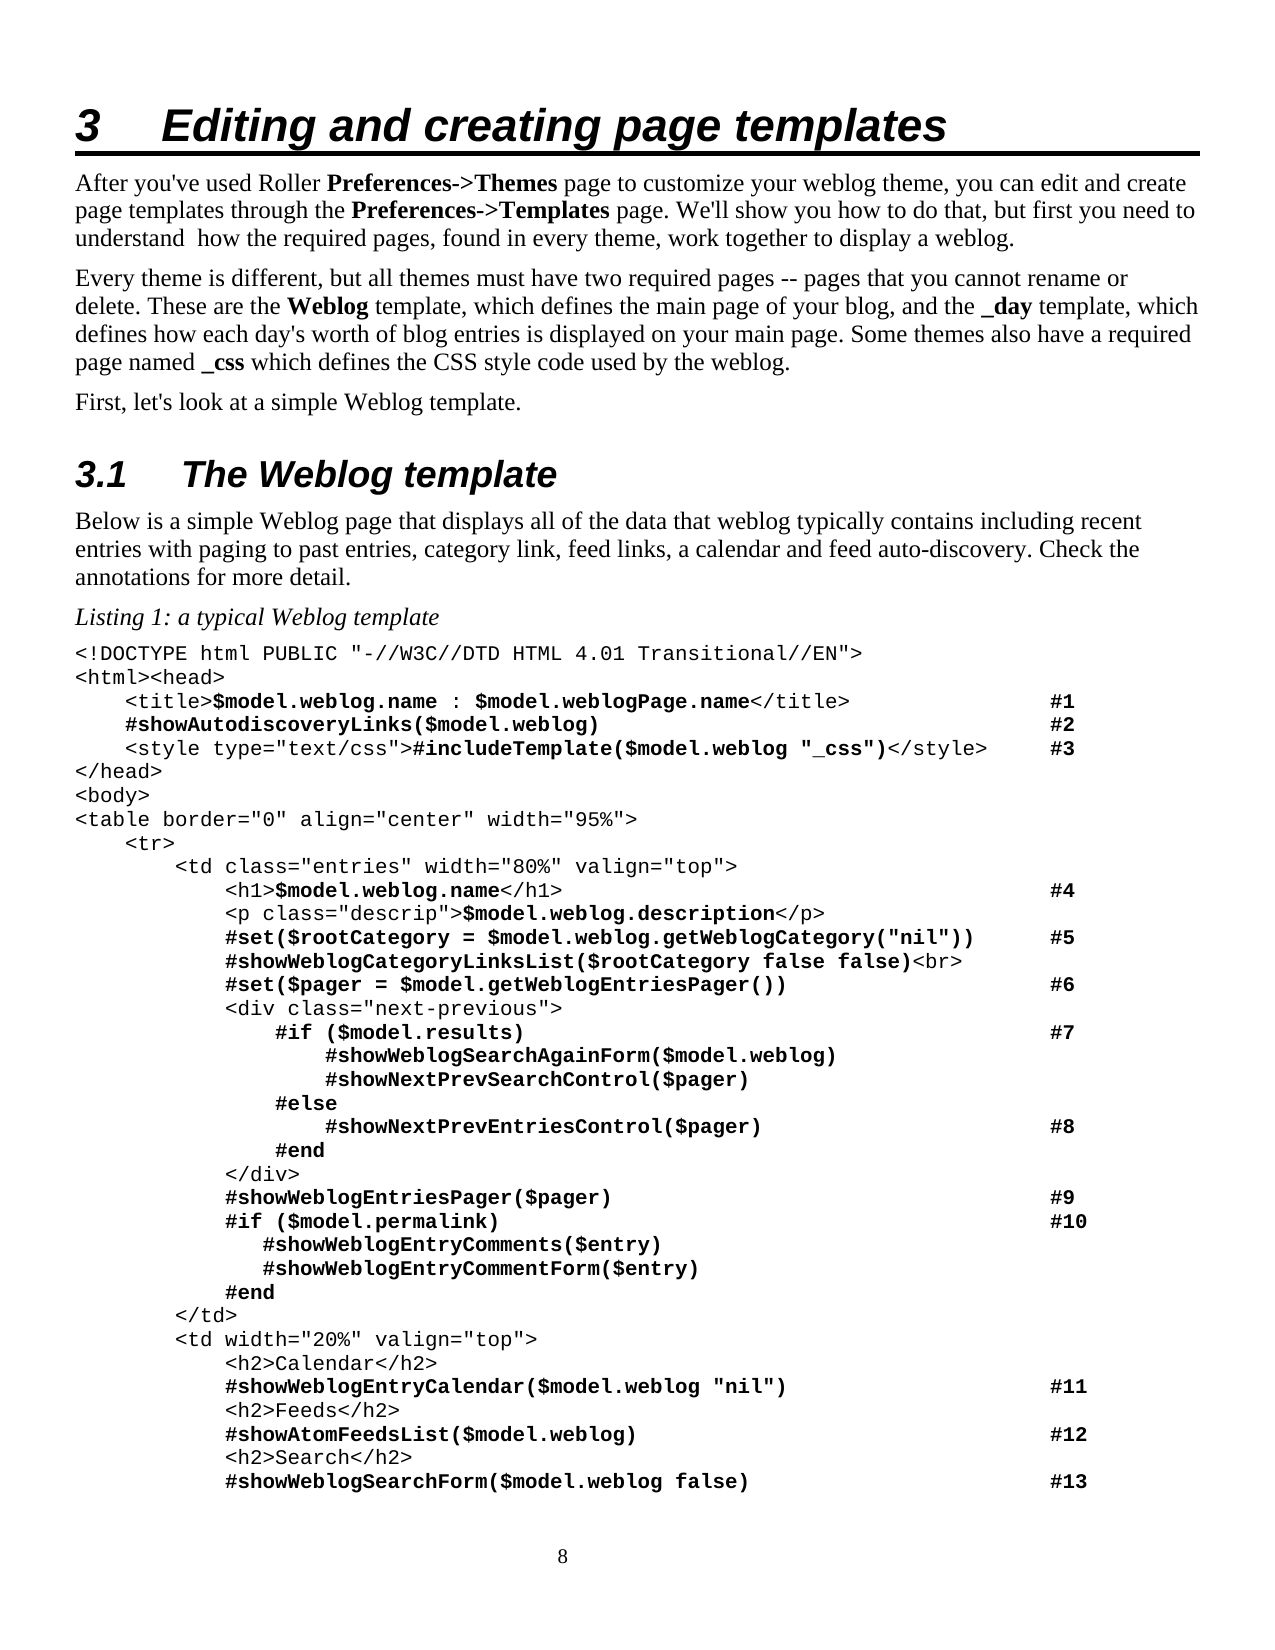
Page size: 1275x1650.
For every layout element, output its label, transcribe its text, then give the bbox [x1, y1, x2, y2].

text </div> [75, 1163, 1200, 1187]
text #showWeblogSearchAgainForm($model.weblog) [75, 1045, 1200, 1069]
text #showWeblogEntryCalendar($model.weblog "nil") #11 [75, 1376, 1200, 1400]
text </td> [75, 1305, 1200, 1329]
text #set($pager = $model.getWeblogEntriesPager()) #6 [75, 974, 1200, 998]
text #showWeblogEntriesPager($pager) #9 [75, 1187, 1200, 1211]
text #showWeblogEntryCommentForm($entry) [75, 1258, 1200, 1282]
text #end [75, 1140, 1200, 1163]
text <table border="0" align="center" width="95%"> [75, 809, 1200, 832]
text <html><head> [75, 667, 1200, 691]
text <h2>Calendar</h2> [75, 1353, 1200, 1376]
text Listing 1: a typical Weblog template [75, 603, 1200, 631]
subtitle Editing and creating page templates [75, 100, 1200, 151]
text #showAtomFeedsList($model.weblog) #12 [75, 1424, 1200, 1447]
text #else [75, 1093, 1200, 1116]
text <h1>$model.weblog.name</h1> #4 [75, 880, 1200, 903]
text <h2>Feeds</h2> [75, 1400, 1200, 1424]
text After you've used Roller Preferences->Themes page to customize your weblog theme, you can edit and create page templates through the Preferences->Templates page. We'll show you how to do that, but first you need to understand how the required pages, found in every theme, work together to display a weblog. [75, 169, 1200, 252]
text #end [75, 1282, 1200, 1305]
text #showAutodiscoveryLinks($model.weblog) #2 [75, 714, 1200, 738]
text <p class="descrip">$model.weblog.description</p> [75, 903, 1200, 927]
text #set($rootCategory = $model.weblog.getWeblogCategory("nil")) #5 [75, 927, 1200, 951]
text <td width="20%" valign="top"> [75, 1329, 1200, 1353]
text #if ($model.permalink) #10 [75, 1211, 1200, 1234]
text <h2>Search</h2> [75, 1447, 1200, 1471]
text <body> [75, 785, 1200, 809]
subtitle The Weblog template [75, 453, 1200, 495]
text </head> [75, 762, 1200, 785]
text Every theme is different, but all themes must have two required pages -- pages that you cannot rename or delete. These are the Weblog template, which defines the main page of your blog, and the _day template, which defines how each day's worth of blog entries is displayed on your main page. Some themes also have a required page named _css which defines the CSS style code used by the weblog. [75, 264, 1200, 375]
text <tr> [75, 832, 1200, 856]
text Below is a simple Weblog page that displays all of the data that weblog typically contains including recent entries with paging to past entries, category link, feed links, a calendar and feed auto-discovery. Check the annotations for more detail. [75, 507, 1200, 591]
text <title>$model.weblog.name : $model.weblogPage.name</title> #1 [75, 691, 1200, 714]
text First, let's look at a simple Weblog template. [75, 388, 1200, 416]
text #showNextPrevSearchControl($pager) [75, 1069, 1200, 1093]
text #showWeblogEntryComments($entry) [75, 1234, 1200, 1258]
text <td class="entries" width="80%" valign="top"> [75, 856, 1200, 880]
text <style type="text/css">#includeTemplate($model.weblog "_css")</style> #3 [75, 738, 1200, 762]
text #if ($model.results) #7 [75, 1022, 1200, 1045]
text #showWeblogSearchForm($model.weblog false) #13 [75, 1471, 1200, 1494]
text <div class="next-previous"> [75, 998, 1200, 1022]
text <!DOCTYPE html PUBLIC "-//W3C//DTD HTML 4.01 Transitional//EN"> [75, 643, 1200, 667]
text #showNextPrevEntriesControl($pager) #8 [75, 1116, 1200, 1140]
text #showWeblogCategoryLinksList($rootCategory false false)<br> [75, 951, 1200, 974]
